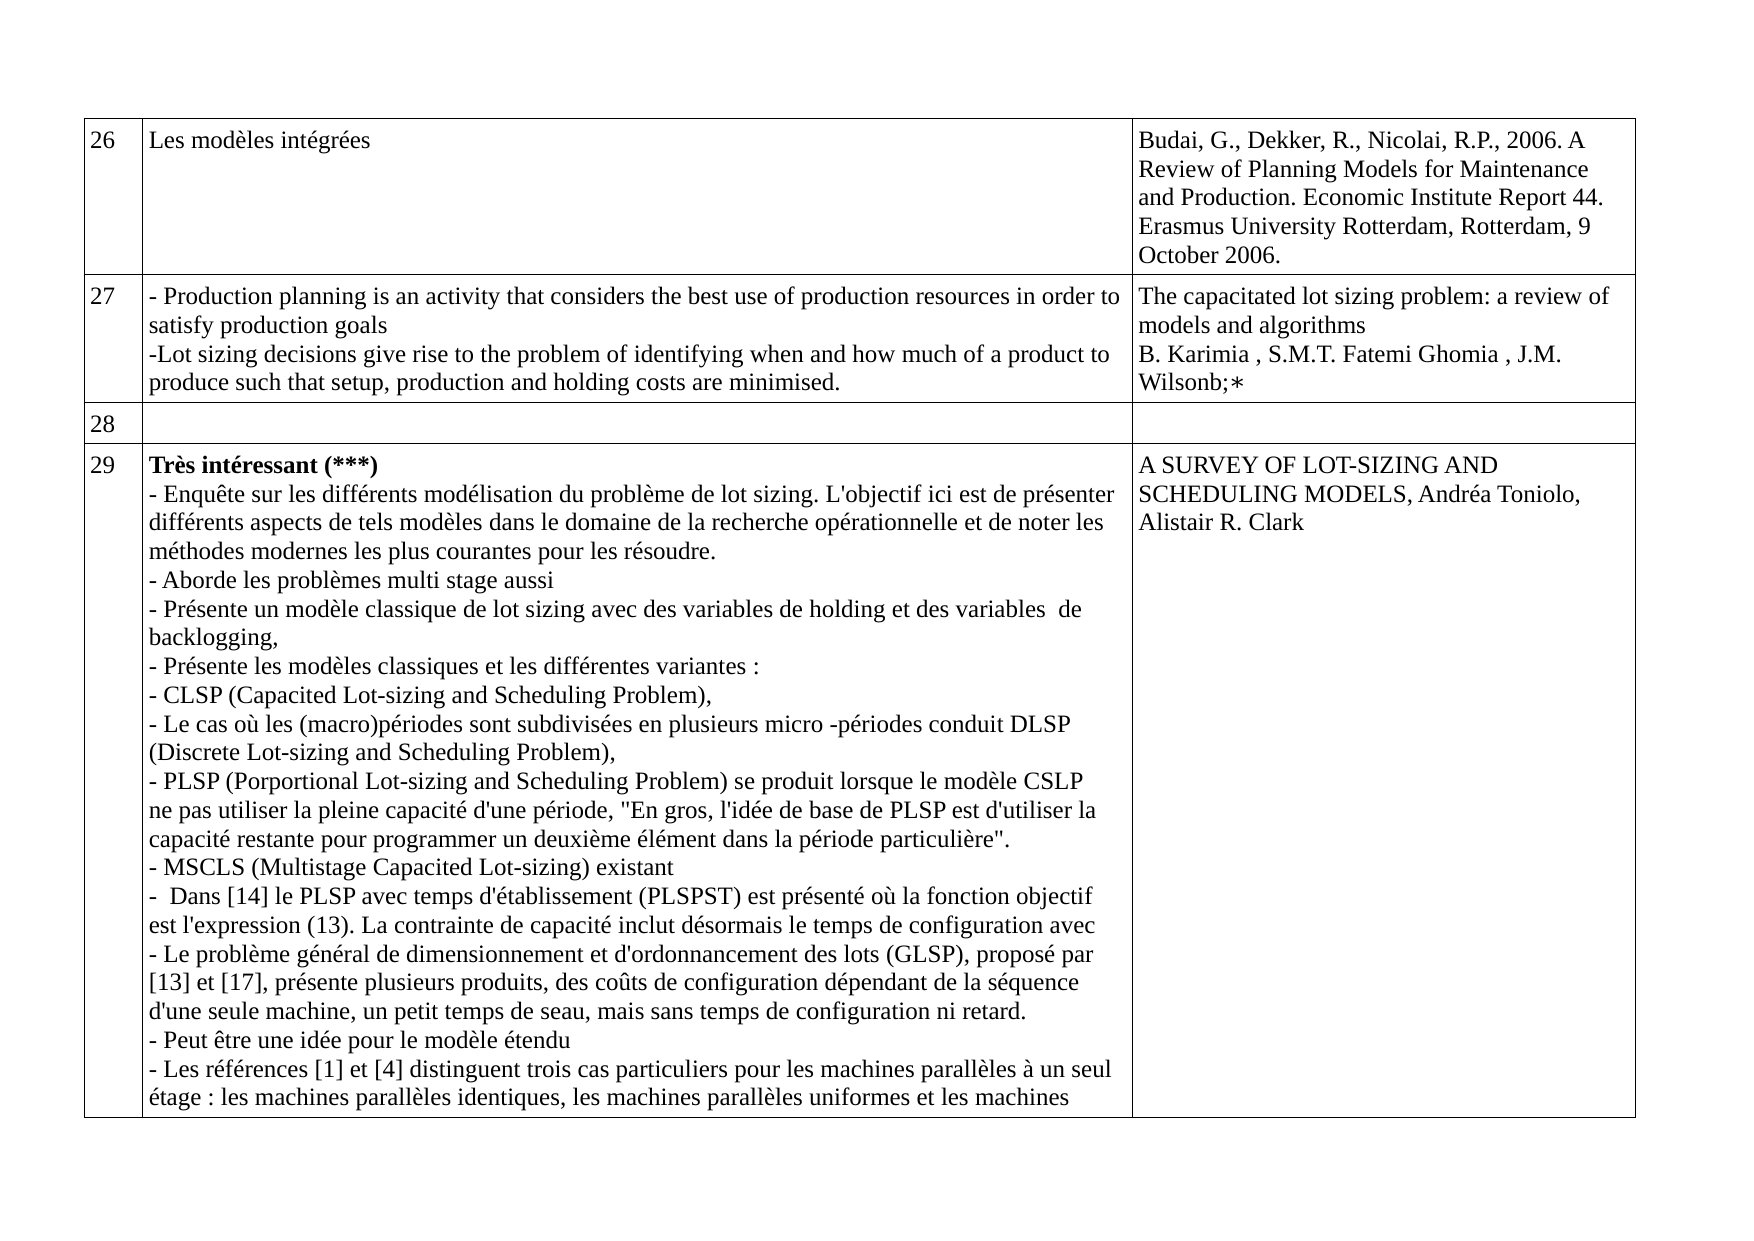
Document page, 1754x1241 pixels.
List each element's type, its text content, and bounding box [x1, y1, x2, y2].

table_cell Budai, G., Dekker, R., Nicolai, R.P., 2006. A Review of Planning Models for Maintenance and Production. Economic Institute Report 44. Erasmus University Rotterdam, Rotterdam, 9 October 2006. [1133, 119, 1635, 274]
table_cell Très intéressant (***) - Enquête sur les différents modélisation du problème de lot sizing. L'objectif ici est de présenter différents aspects de tels modèles dans le domaine de la recherche opérationnelle et de noter les méthodes modernes les plus courantes pour les résoudre. - Aborde les problèmes multi stage aussi - Présente un modèle classique de lot sizing avec des variables de holding et des variables de backlogging, - Présente les modèles classiques et les différentes variantes : - CLSP (Capacited Lot-sizing and Scheduling Problem), - Le cas où les (macro)périodes sont subdivisées en plusieurs micro -périodes conduit DLSP (Discrete Lot-sizing and Scheduling Problem), - PLSP (Porportional Lot-sizing and Scheduling Problem) se produit lorsque le modèle CSLP ne pas utiliser la pleine capacité d'une période, "En gros, l'idée de base de PLSP est d'utiliser la capacité restante pour programmer un deuxième élément dans la période particulière". - MSCLS (Multistage Capacited Lot-sizing) existant - Dans [14] le PLSP avec temps d'établissement (PLSPST) est présenté où la fonction objectif est l'expression (13). La contrainte de capacité inclut désormais le temps de configuration avec - Le problème général de dimensionnement et d'ordonnancement des lots (GLSP), proposé par [13] et [17], présente plusieurs produits, des coûts de configuration dépendant de la séquence d'une seule machine, un petit temps de seau, mais sans temps de configuration ni retard. - Peut être une idée pour le modèle étendu - Les références [1] et [4] distinguent trois cas particuliers pour les machines parallèles à un seul étage : les machines parallèles identiques, les machines parallèles uniformes et les machines [143, 444, 1132, 1117]
table_cell A SURVEY OF LOT-SIZING AND SCHEDULING MODELS, Andréa Toniolo, Alistair R. Clark [1133, 444, 1635, 1117]
table_cell 27 [85, 275, 142, 402]
table_cell 29 [85, 444, 142, 1117]
table_cell [143, 403, 1132, 443]
table_cell The capacitated lot sizing problem: a review of models and algorithms B. Karimia , S.M.T. Fatemi Ghomia , J.M. Wilsonb;∗ [1133, 275, 1635, 402]
table_cell 28 [85, 403, 142, 443]
table_cell [1133, 403, 1635, 443]
table_cell Les modèles intégrées [143, 119, 1132, 274]
table_cell 26 [85, 119, 142, 274]
table_cell - Production planning is an activity that considers the best use of production resources in order to satisfy production goals -Lot sizing decisions give rise to the problem of identifying when and how much of a product to produce such that setup, production and holding costs are minimised. [143, 275, 1132, 402]
